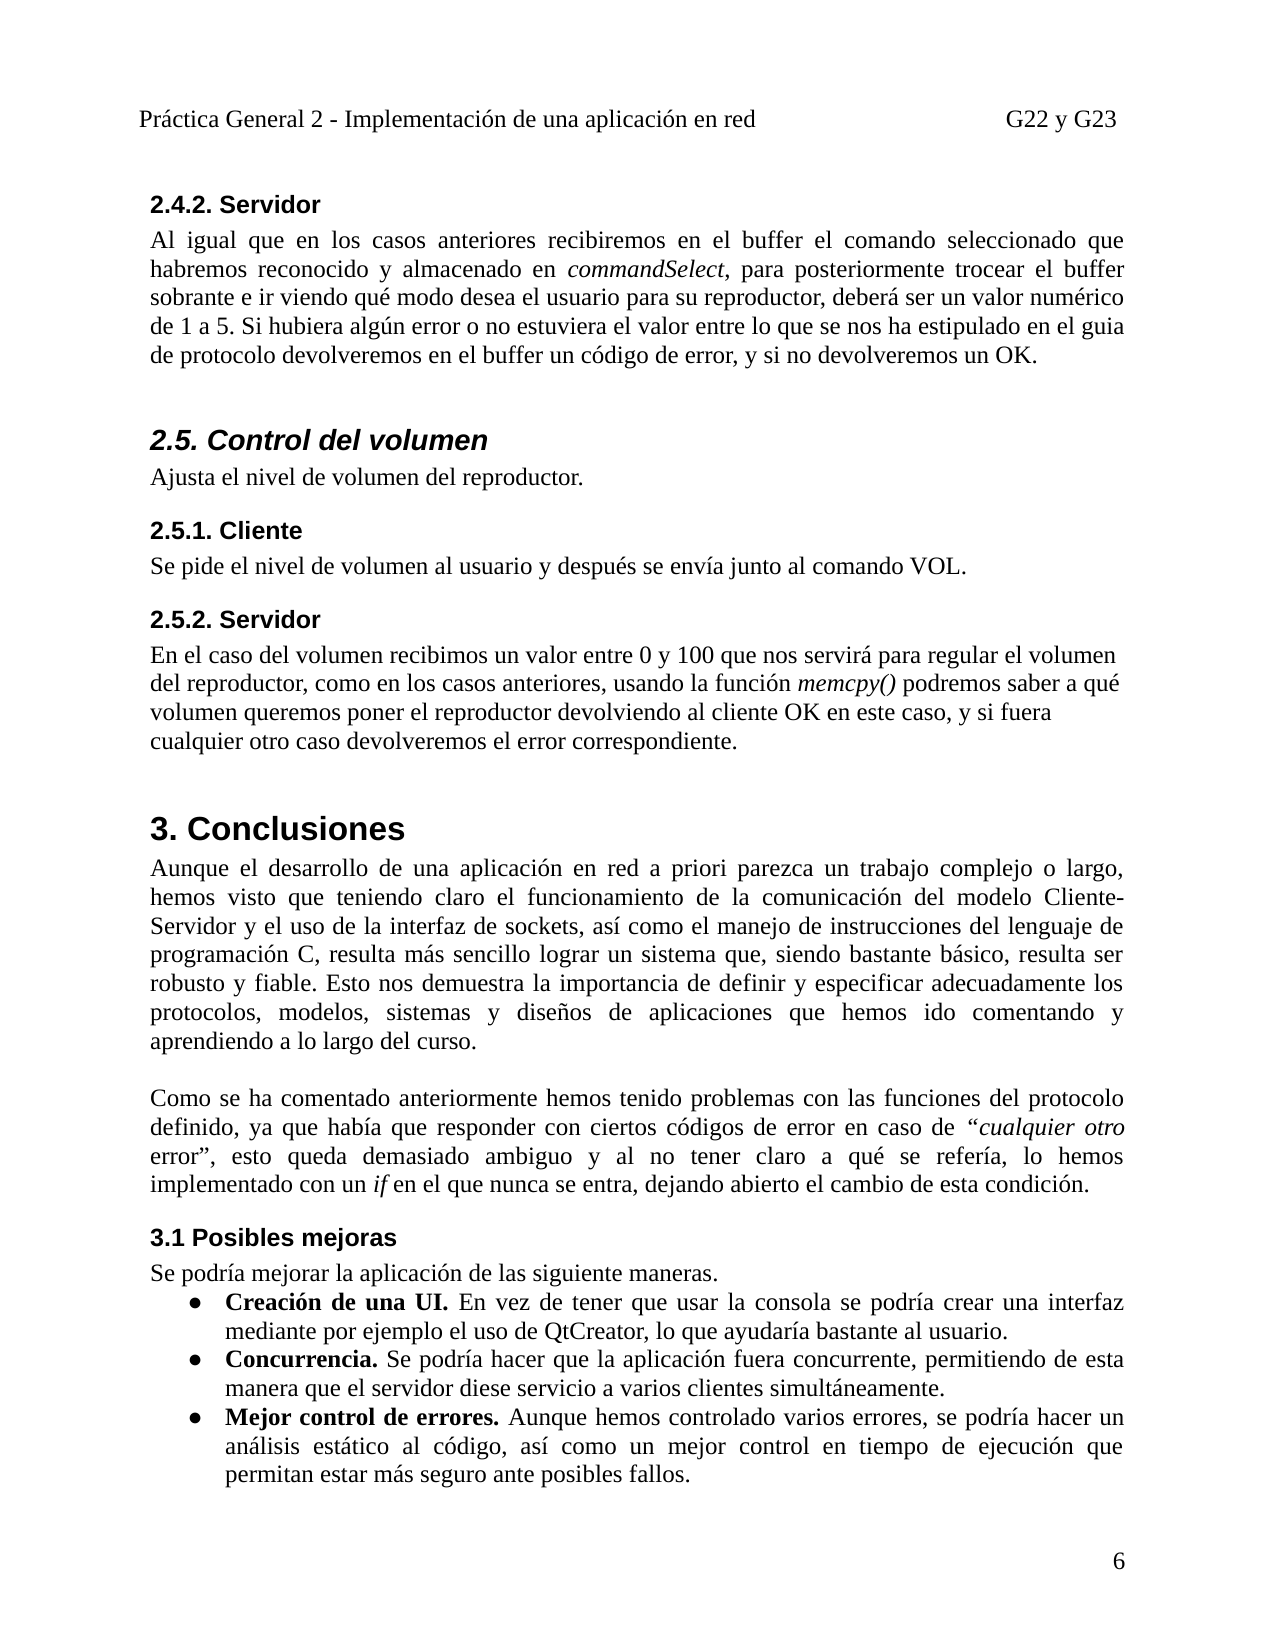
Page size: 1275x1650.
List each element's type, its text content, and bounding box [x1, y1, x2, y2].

list Creación de una UI. En vez de tener que usar la consola se podría crear una interfaz mediante por ejemplo el uso de QtCreator, lo que ayudaría bastante al usuario. [187, 1287, 1125, 1344]
subtitle 3. Conclusiones [150, 808, 1125, 847]
text En el caso del volumen recibimos un valor entre 0 y 100 que nos servirá para regular el volumen del reproductor, como en los casos anteriores, usando la función memcpy() podremos saber a qué volumen queremos poner el reproductor devolviendo al cliente OK en este caso, y si fuera cualquier otro caso devolveremos el error correspondiente. [150, 640, 1125, 755]
text Aunque el desarrollo de una aplicación en red a priori parezca un trabajo complejo o largo, hemos visto que teniendo claro el funcionamiento de la comunicación del modelo Cliente-Servidor y el uso de la interfaz de sockets, así como el manejo de instrucciones del lenguaje de programación C, resulta más sencillo lograr un sistema que, siendo bastante básico, resulta ser robusto y fiable. Esto nos demuestra la importancia de definir y especificar adecuadamente los protocolos, modelos, sistemas y diseños de aplicaciones que hemos ido comentando y aprendiendo a lo largo del curso. [150, 853, 1125, 1054]
subtitle 2.5.1. Cliente [150, 516, 1125, 545]
text Ajusta el nivel de volumen del reproductor. [150, 462, 1125, 491]
list Mejor control de errores. Aunque hemos controlado varios errores, se podría hacer un análisis estático al código, así como un mejor control en tiempo de ejecución que permitan estar más seguro ante posibles fallos. [187, 1402, 1125, 1488]
list Concurrencia. Se podría hacer que la aplicación fuera concurrente, permitiendo de esta manera que el servidor diese servicio a varios clientes simultáneamente. [187, 1344, 1125, 1402]
text Se pide el nivel de volumen al usuario y después se envía junto al comando VOL. [150, 551, 1125, 580]
subtitle 2.5.2. Servidor [150, 605, 1125, 633]
text Como se ha comentado anteriormente hemos tenido problemas con las funciones del protocolo definido, ya que había que responder con ciertos códigos de error en caso de “cualquier otro error”, esto queda demasiado ambiguo y al no tener claro a qué se refería, lo hemos implementado con un if en el que nunca se entra, dejando abierto el cambio de esta condición. [150, 1083, 1125, 1198]
subtitle 3.1 Posibles mejoras [150, 1223, 1125, 1252]
subtitle 2.5. Control del volumen [150, 422, 1125, 456]
text Se podría mejorar la aplicación de las siguiente maneras. [150, 1258, 1125, 1287]
subtitle 2.4.2. Servidor [150, 190, 1125, 219]
text Al igual que en los casos anteriores recibiremos en el buffer el comando seleccionado que habremos reconocido y almacenado en commandSelect, para posteriormente trocear el buffer sobrante e ir viendo qué modo desea el usuario para su reproductor, deberá ser un valor numérico de 1 a 5. Si hubiera algún error o no estuviera el valor entre lo que se nos ha estipulado en el guia de protocolo devolveremos en el buffer un código de error, y si no devolveremos un OK. [150, 225, 1125, 369]
